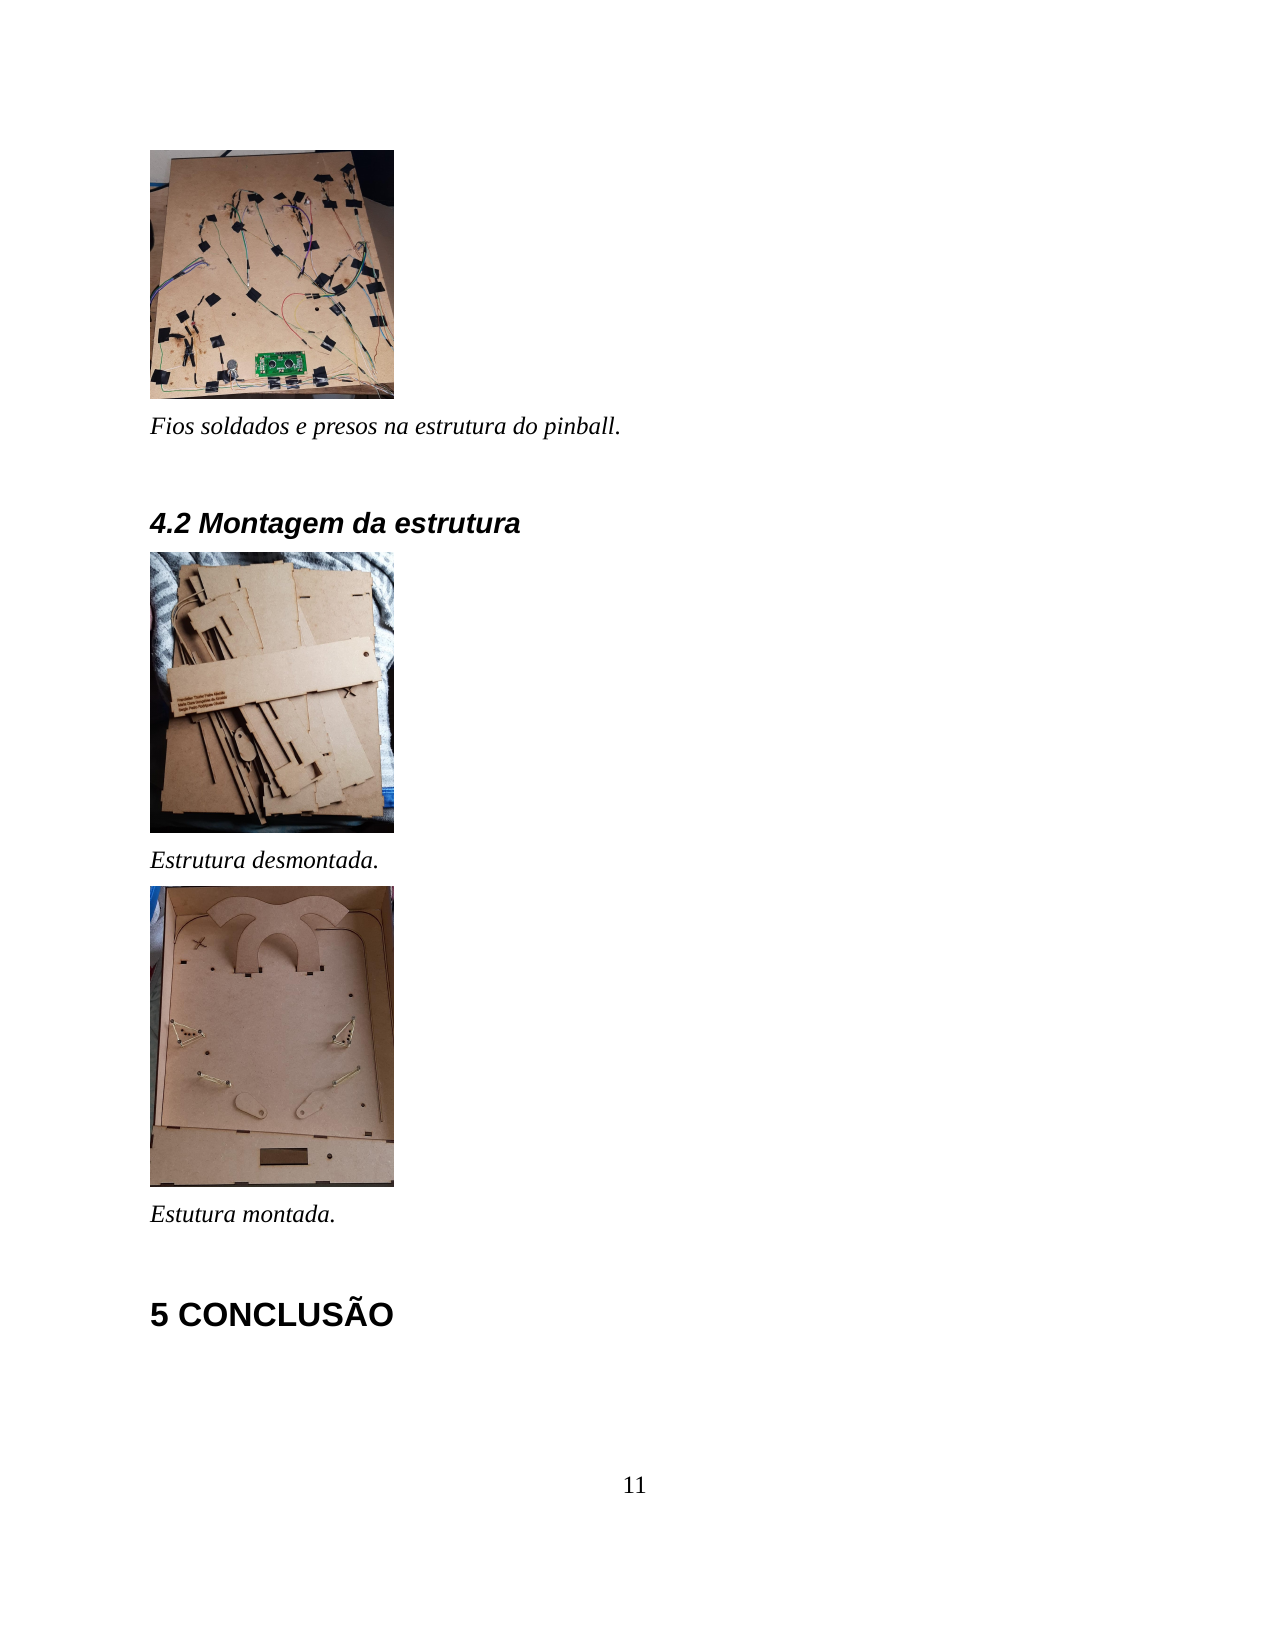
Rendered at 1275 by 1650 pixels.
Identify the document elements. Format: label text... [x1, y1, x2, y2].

text Estutura montada. [150, 1199, 1125, 1228]
subtitle 5 CONCLUSÃO [150, 1294, 1125, 1333]
subtitle 4.2 Montagem da estrutura [150, 506, 1125, 539]
picture [150, 886, 394, 1187]
text Fios soldados e presos na estrutura do pinball. [150, 411, 1125, 440]
text Estrutura desmontada. [150, 845, 1125, 874]
picture [150, 552, 394, 833]
picture [150, 150, 394, 399]
